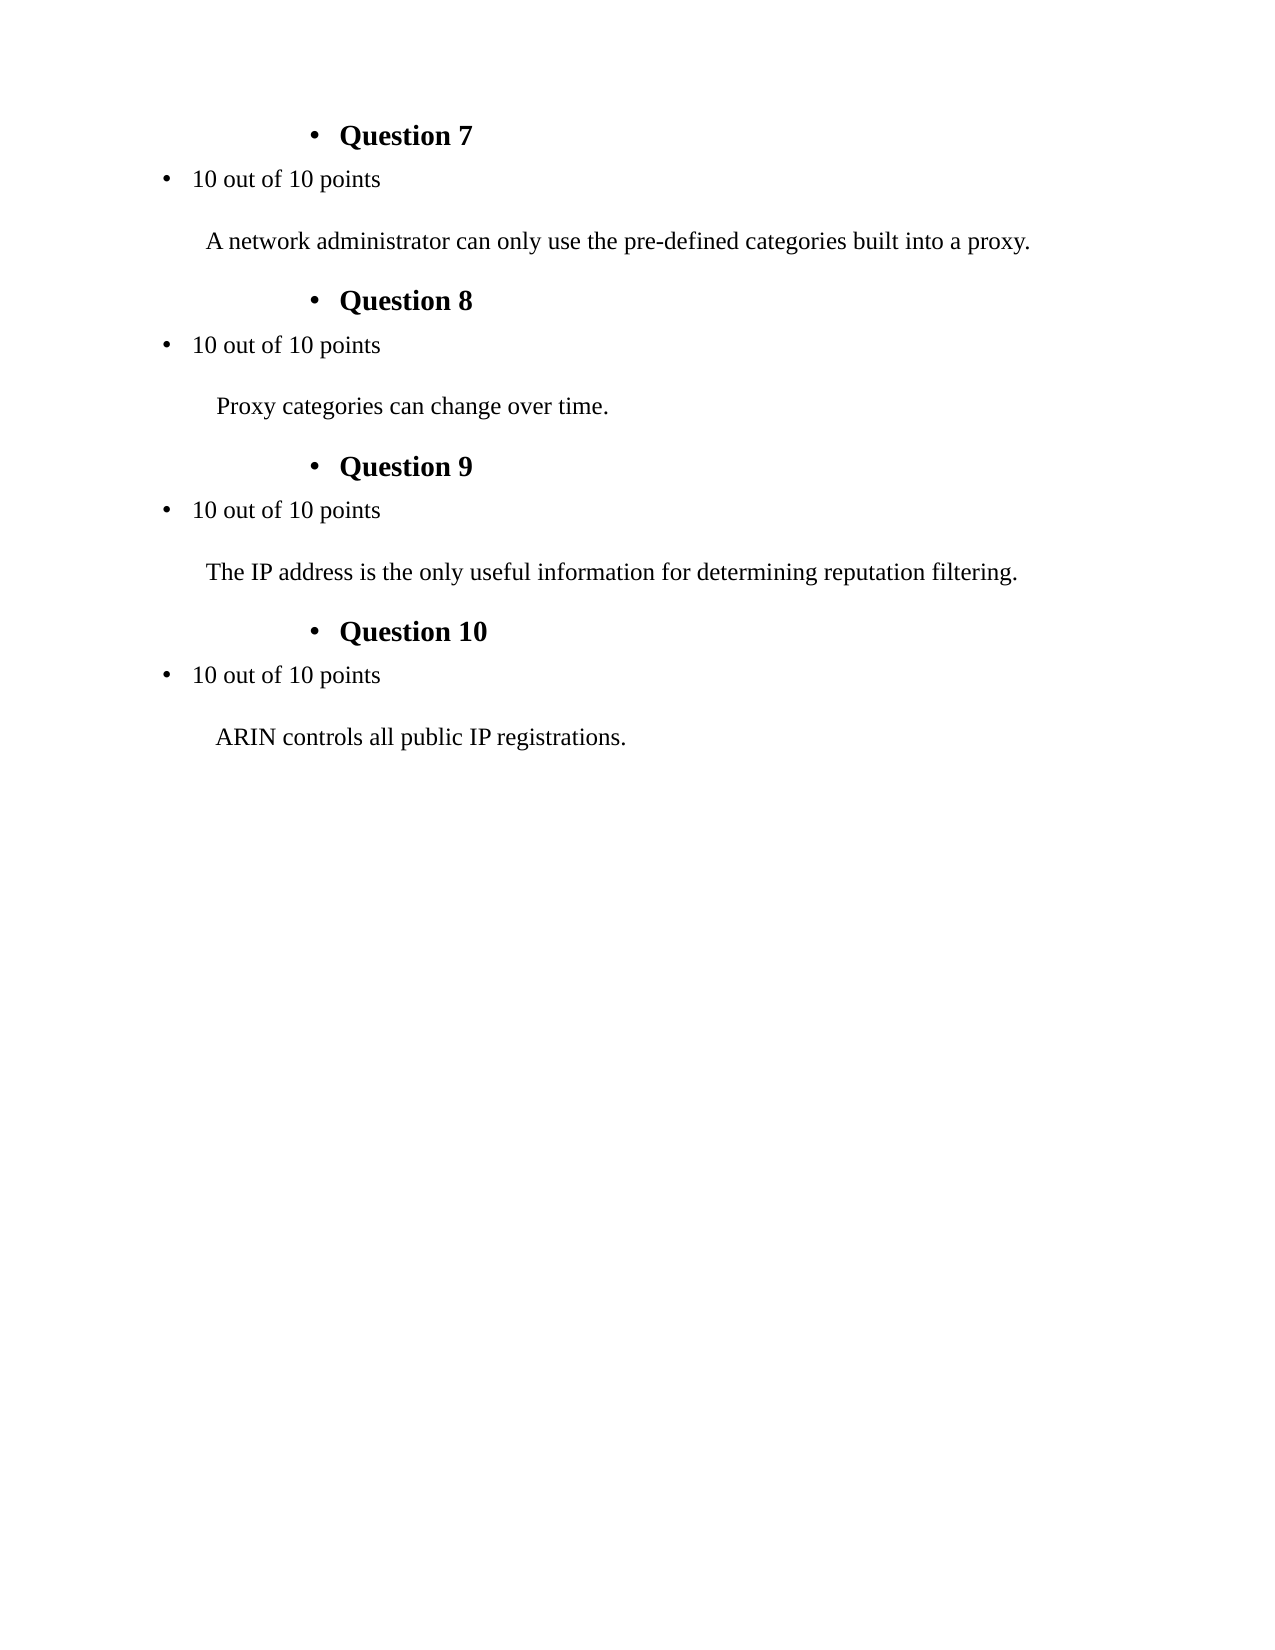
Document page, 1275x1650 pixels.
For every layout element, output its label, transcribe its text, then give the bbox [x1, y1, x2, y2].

table_cell [202, 258, 1220, 269]
table_cell [1210, 719, 1231, 754]
table_cell [1209, 388, 1231, 423]
table_cell [192, 554, 202, 600]
table_cell [192, 388, 213, 434]
subtitle Question 8 [309, 283, 1157, 317]
list 10 out of 10 points [162, 330, 1157, 358]
list 10 out of 10 points [162, 495, 1157, 524]
table_cell [1209, 423, 1231, 434]
table_header [192, 377, 213, 388]
list 10 out of 10 points [162, 661, 1157, 689]
table_cell [192, 719, 212, 754]
table_header [192, 212, 202, 223]
table_header [203, 543, 1231, 554]
table_cell ARIN controls all public IP registrations. [212, 719, 1210, 754]
table_header [202, 212, 1231, 223]
table_cell Proxy categories can change over time. [213, 388, 1209, 423]
table_header [213, 377, 1231, 388]
table_header [192, 708, 212, 719]
table_cell [213, 423, 1209, 434]
table_header [192, 543, 202, 554]
table_cell [1220, 223, 1231, 258]
table_cell [1220, 258, 1231, 269]
table_cell The IP address is the only useful information for determining reputation filtering. [203, 554, 1220, 589]
subtitle Question 7 [309, 118, 1157, 152]
table_header [212, 708, 1231, 719]
subtitle Question 10 [309, 614, 1157, 648]
subtitle Question 9 [309, 449, 1157, 483]
list 10 out of 10 points [162, 164, 1157, 193]
table_cell [1220, 554, 1231, 589]
table_cell A network administrator can only use the pre-defined categories built into a proxy. [202, 223, 1220, 258]
table_cell [192, 223, 202, 269]
table_cell [1220, 589, 1231, 600]
table_cell [203, 589, 1220, 600]
